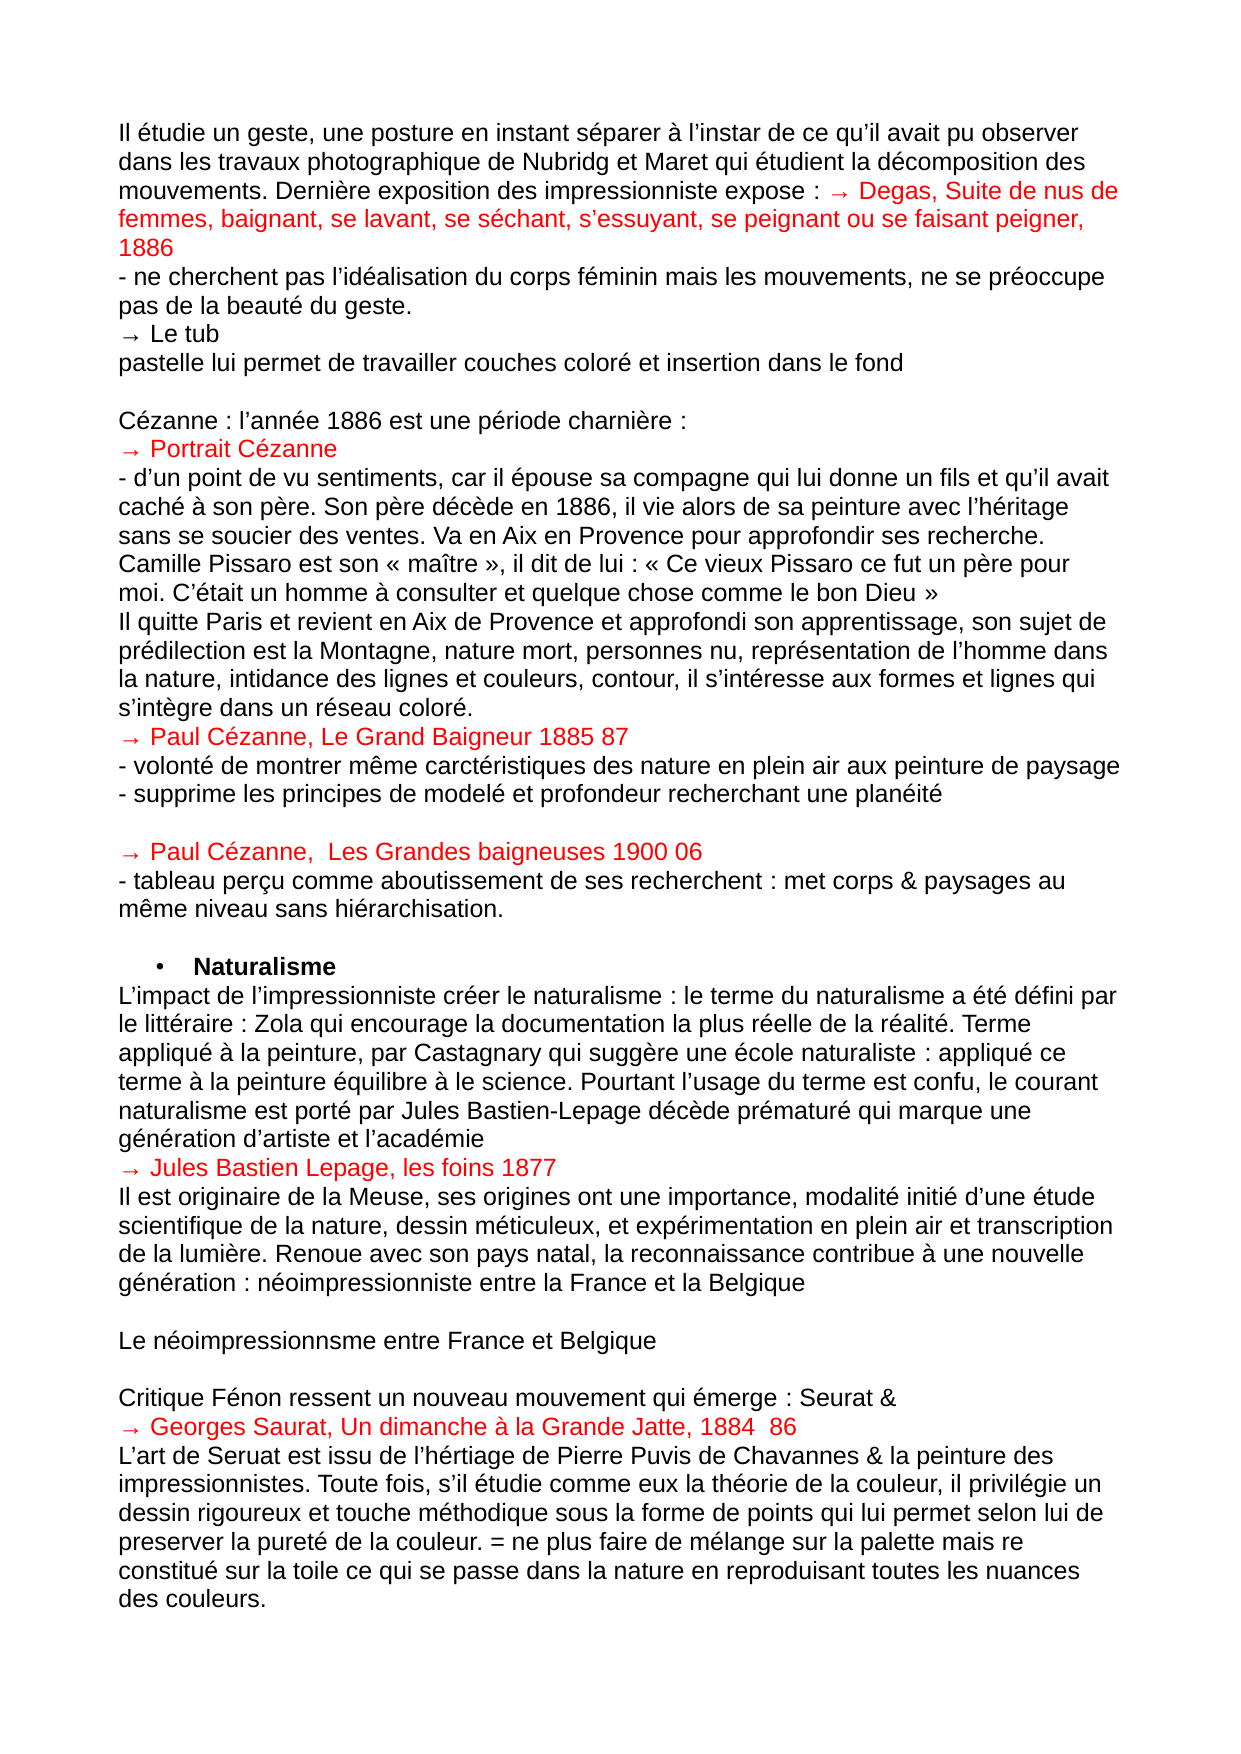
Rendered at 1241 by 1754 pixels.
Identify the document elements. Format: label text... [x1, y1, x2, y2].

text → Georges Saurat, Un dimanche à la Grande Jatte, 1884 86 [118, 1412, 1122, 1441]
text L’art de Seruat est issu de l’hértiage de Pierre Puvis de Chavannes & la peinture des impressionnistes. Toute fois, s’il étudie comme eux la théorie de la couleur, il privilégie un dessin rigoureux et touche méthodique sous la forme de points qui lui permet selon lui de preserver la pureté de la couleur. = ne plus faire de mélange sur la palette mais re constitué sur la toile ce qui se passe dans la nature en reproduisant toutes les nuances des couleurs. [118, 1441, 1122, 1613]
text → Paul Cézanne, Le Grand Baigneur 1885 87 [118, 722, 1122, 751]
text → Portrait Cézanne [118, 434, 1122, 463]
text → Le tub [118, 319, 1122, 348]
list Naturalisme [156, 952, 1122, 981]
text - supprime les principes de modelé et profondeur recherchant une planéité [118, 779, 1122, 808]
text L’impact de l’impressionniste créer le naturalisme : le terme du naturalisme a été défini par le littéraire : Zola qui encourage la documentation la plus réelle de la réalité. Terme appliqué à la peinture, par Castagnary qui suggère une école naturaliste : appliqué ce terme à la peinture équilibre à le science. Pourtant l’usage du terme est confu, le courant naturalisme est porté par Jules Bastien-Lepage décède prématuré qui marque une génération d’artiste et l’académie [118, 981, 1122, 1153]
text pastelle lui permet de travailler couches coloré et insertion dans le fond [118, 348, 1122, 377]
text - volonté de montrer même carctéristiques des nature en plein air aux peinture de paysage [118, 751, 1122, 779]
text Critique Fénon ressent un nouveau mouvement qui émerge : Seurat & [118, 1383, 1122, 1412]
text Il étudie un geste, une posture en instant séparer à l’instar de ce qu’il avait pu observer dans les travaux photographique de Nubridg et Maret qui étudient la décomposition des mouvements. Dernière exposition des impressionniste expose : → Degas, Suite de nus de femmes, baignant, se lavant, se séchant, s’essuyant, se peignant ou se faisant peigner, 1886 [118, 118, 1122, 262]
text → Paul Cézanne, Les Grandes baigneuses 1900 06 [118, 837, 1122, 866]
text Cézanne : l’année 1886 est une période charnière : [118, 406, 1122, 434]
text Il est originaire de la Meuse, ses origines ont une importance, modalité initié d’une étude scientifique de la nature, dessin méticuleux, et expérimentation en plein air et transcription de la lumière. Renoue avec son pays natal, la reconnaissance contribue à une nouvelle génération : néoimpressionniste entre la France et la Belgique [118, 1182, 1122, 1297]
text - tableau perçu comme aboutissement de ses recherchent : met corps & paysages au même niveau sans hiérarchisation. [118, 866, 1122, 923]
text - ne cherchent pas l’idéalisation du corps féminin mais les mouvements, ne se préoccupe pas de la beauté du geste. [118, 262, 1122, 319]
text → Jules Bastien Lepage, les foins 1877 [118, 1153, 1122, 1182]
text - d’un point de vu sentiments, car il épouse sa compagne qui lui donne un fils et qu’il avait caché à son père. Son père décède en 1886, il vie alors de sa peinture avec l’héritage sans se soucier des ventes. Va en Aix en Provence pour approfondir ses recherche. [118, 463, 1122, 549]
text Il quitte Paris et revient en Aix de Provence et approfondi son apprentissage, son sujet de prédilection est la Montagne, nature mort, personnes nu, représentation de l’homme dans la nature, intidance des lignes et couleurs, contour, il s’intéresse aux formes et lignes qui s’intègre dans un réseau coloré. [118, 607, 1122, 722]
text Le néoimpressionnsme entre France et Belgique [118, 1326, 1122, 1354]
text Camille Pissaro est son « maître », il dit de lui : « Ce vieux Pissaro ce fut un père pour moi. C’était un homme à consulter et quelque chose comme le bon Dieu » [118, 549, 1122, 607]
